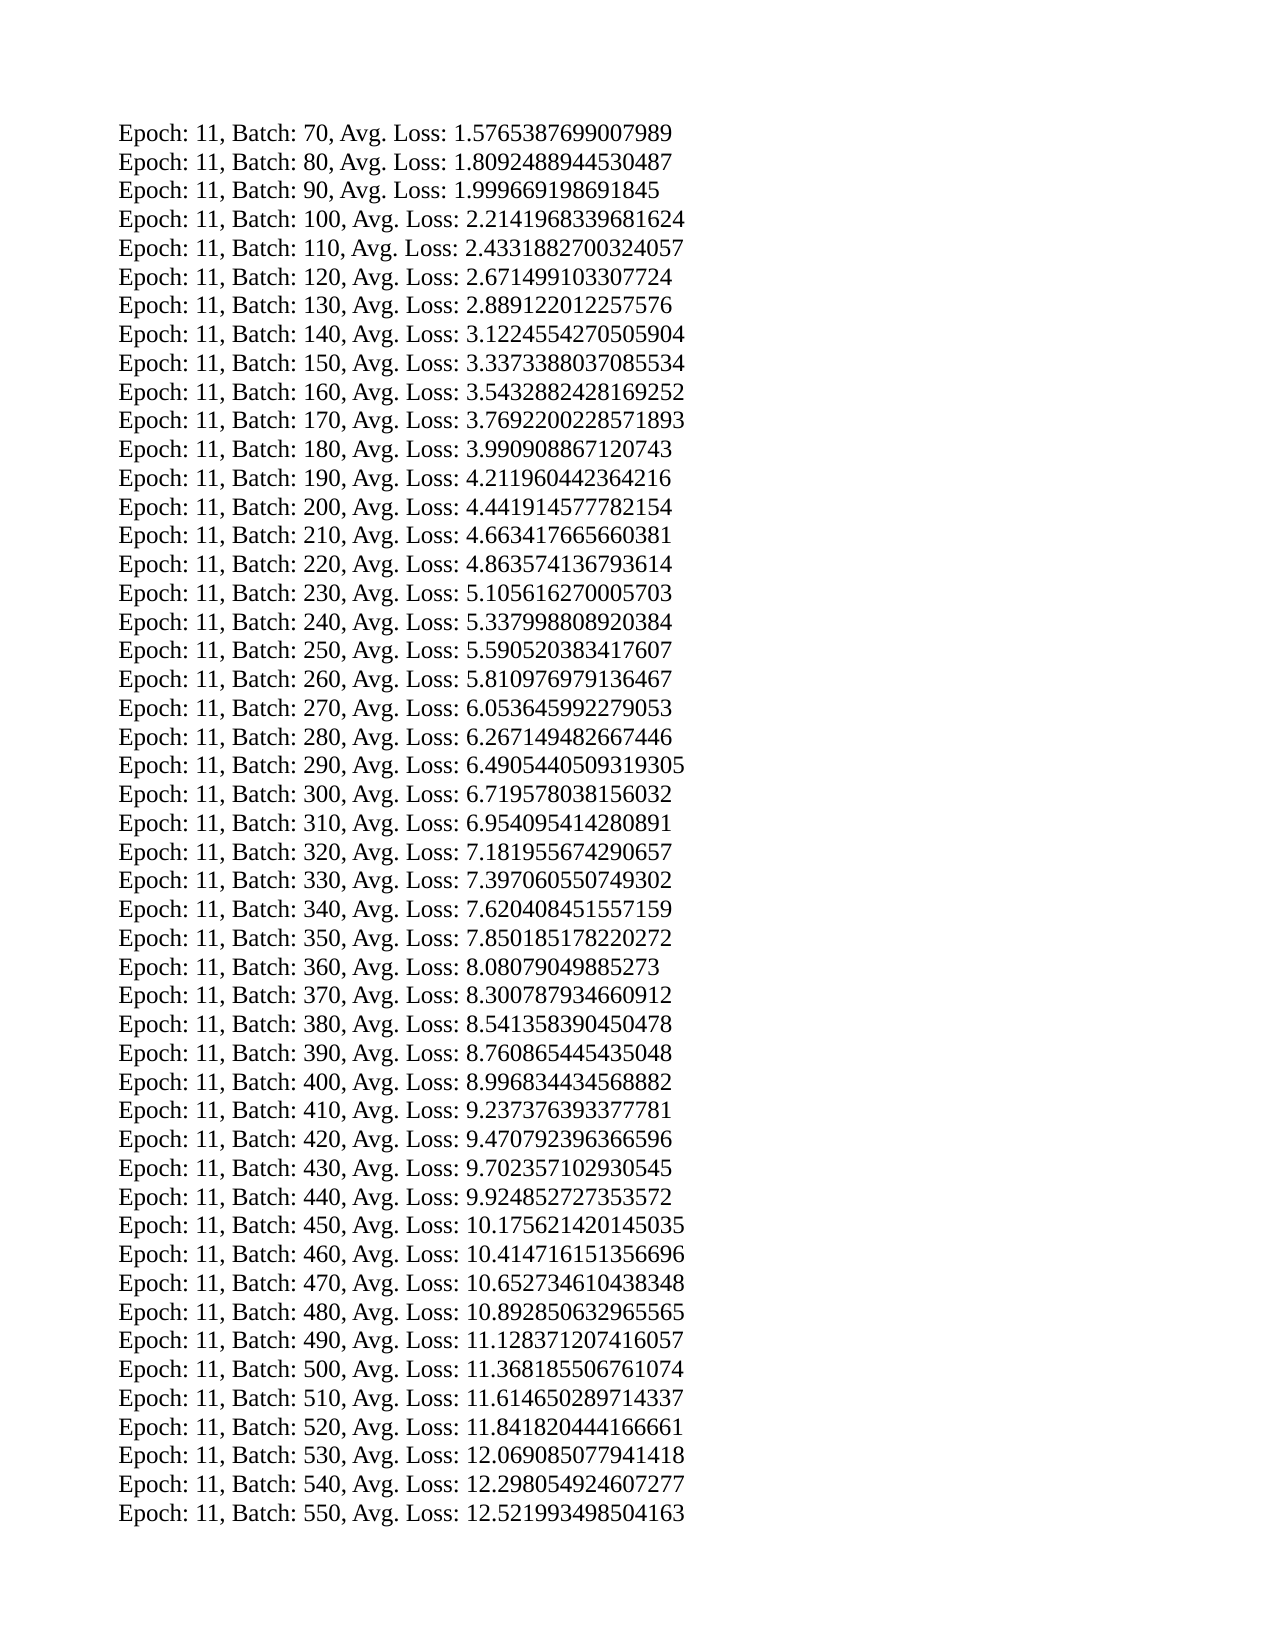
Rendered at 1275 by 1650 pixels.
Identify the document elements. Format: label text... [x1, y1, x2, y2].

text Epoch: 11, Batch: 300, Avg. Loss: 6.719578038156032 [118, 779, 1157, 808]
text Epoch: 11, Batch: 100, Avg. Loss: 2.2141968339681624 [118, 204, 1157, 233]
text Epoch: 11, Batch: 340, Avg. Loss: 7.620408451557159 [118, 894, 1157, 923]
text Epoch: 11, Batch: 320, Avg. Loss: 7.181955674290657 [118, 837, 1157, 866]
text Epoch: 11, Batch: 370, Avg. Loss: 8.300787934660912 [118, 981, 1157, 1009]
text Epoch: 11, Batch: 420, Avg. Loss: 9.470792396366596 [118, 1124, 1157, 1153]
text Epoch: 11, Batch: 390, Avg. Loss: 8.760865445435048 [118, 1038, 1157, 1067]
text Epoch: 11, Batch: 400, Avg. Loss: 8.996834434568882 [118, 1067, 1157, 1096]
text Epoch: 11, Batch: 430, Avg. Loss: 9.702357102930545 [118, 1153, 1157, 1182]
text Epoch: 11, Batch: 130, Avg. Loss: 2.889122012257576 [118, 291, 1157, 319]
text Epoch: 11, Batch: 440, Avg. Loss: 9.924852727353572 [118, 1182, 1157, 1211]
text Epoch: 11, Batch: 290, Avg. Loss: 6.4905440509319305 [118, 751, 1157, 779]
text Epoch: 11, Batch: 180, Avg. Loss: 3.990908867120743 [118, 434, 1157, 463]
text Epoch: 11, Batch: 480, Avg. Loss: 10.892850632965565 [118, 1297, 1157, 1326]
text Epoch: 11, Batch: 330, Avg. Loss: 7.397060550749302 [118, 866, 1157, 894]
text Epoch: 11, Batch: 510, Avg. Loss: 11.614650289714337 [118, 1383, 1157, 1412]
text Epoch: 11, Batch: 230, Avg. Loss: 5.105616270005703 [118, 578, 1157, 607]
text Epoch: 11, Batch: 530, Avg. Loss: 12.069085077941418 [118, 1441, 1157, 1469]
text Epoch: 11, Batch: 160, Avg. Loss: 3.5432882428169252 [118, 377, 1157, 406]
text Epoch: 11, Batch: 170, Avg. Loss: 3.7692200228571893 [118, 406, 1157, 434]
text Epoch: 11, Batch: 110, Avg. Loss: 2.4331882700324057 [118, 233, 1157, 262]
text Epoch: 11, Batch: 540, Avg. Loss: 12.298054924607277 [118, 1469, 1157, 1498]
text Epoch: 11, Batch: 140, Avg. Loss: 3.1224554270505904 [118, 319, 1157, 348]
text Epoch: 11, Batch: 460, Avg. Loss: 10.414716151356696 [118, 1239, 1157, 1268]
text Epoch: 11, Batch: 350, Avg. Loss: 7.850185178220272 [118, 923, 1157, 952]
text Epoch: 11, Batch: 240, Avg. Loss: 5.337998808920384 [118, 607, 1157, 636]
text Epoch: 11, Batch: 150, Avg. Loss: 3.3373388037085534 [118, 348, 1157, 377]
text Epoch: 11, Batch: 270, Avg. Loss: 6.053645992279053 [118, 693, 1157, 722]
text Epoch: 11, Batch: 70, Avg. Loss: 1.5765387699007989 [118, 118, 1157, 147]
text Epoch: 11, Batch: 410, Avg. Loss: 9.237376393377781 [118, 1096, 1157, 1124]
text Epoch: 11, Batch: 120, Avg. Loss: 2.671499103307724 [118, 262, 1157, 291]
text Epoch: 11, Batch: 360, Avg. Loss: 8.08079049885273 [118, 952, 1157, 981]
text Epoch: 11, Batch: 190, Avg. Loss: 4.211960442364216 [118, 463, 1157, 492]
text Epoch: 11, Batch: 450, Avg. Loss: 10.175621420145035 [118, 1211, 1157, 1239]
text Epoch: 11, Batch: 80, Avg. Loss: 1.8092488944530487 [118, 147, 1157, 176]
text Epoch: 11, Batch: 250, Avg. Loss: 5.590520383417607 [118, 636, 1157, 664]
text Epoch: 11, Batch: 200, Avg. Loss: 4.441914577782154 [118, 492, 1157, 521]
text Epoch: 11, Batch: 500, Avg. Loss: 11.368185506761074 [118, 1354, 1157, 1383]
text Epoch: 11, Batch: 310, Avg. Loss: 6.954095414280891 [118, 808, 1157, 837]
text Epoch: 11, Batch: 470, Avg. Loss: 10.652734610438348 [118, 1268, 1157, 1297]
text Epoch: 11, Batch: 280, Avg. Loss: 6.267149482667446 [118, 722, 1157, 751]
text Epoch: 11, Batch: 220, Avg. Loss: 4.863574136793614 [118, 549, 1157, 578]
text Epoch: 11, Batch: 520, Avg. Loss: 11.841820444166661 [118, 1412, 1157, 1441]
text Epoch: 11, Batch: 490, Avg. Loss: 11.128371207416057 [118, 1326, 1157, 1354]
text Epoch: 11, Batch: 210, Avg. Loss: 4.663417665660381 [118, 521, 1157, 549]
text Epoch: 11, Batch: 550, Avg. Loss: 12.521993498504163 [118, 1498, 1157, 1527]
text Epoch: 11, Batch: 260, Avg. Loss: 5.810976979136467 [118, 664, 1157, 693]
text Epoch: 11, Batch: 380, Avg. Loss: 8.541358390450478 [118, 1009, 1157, 1038]
text Epoch: 11, Batch: 90, Avg. Loss: 1.999669198691845 [118, 176, 1157, 204]
